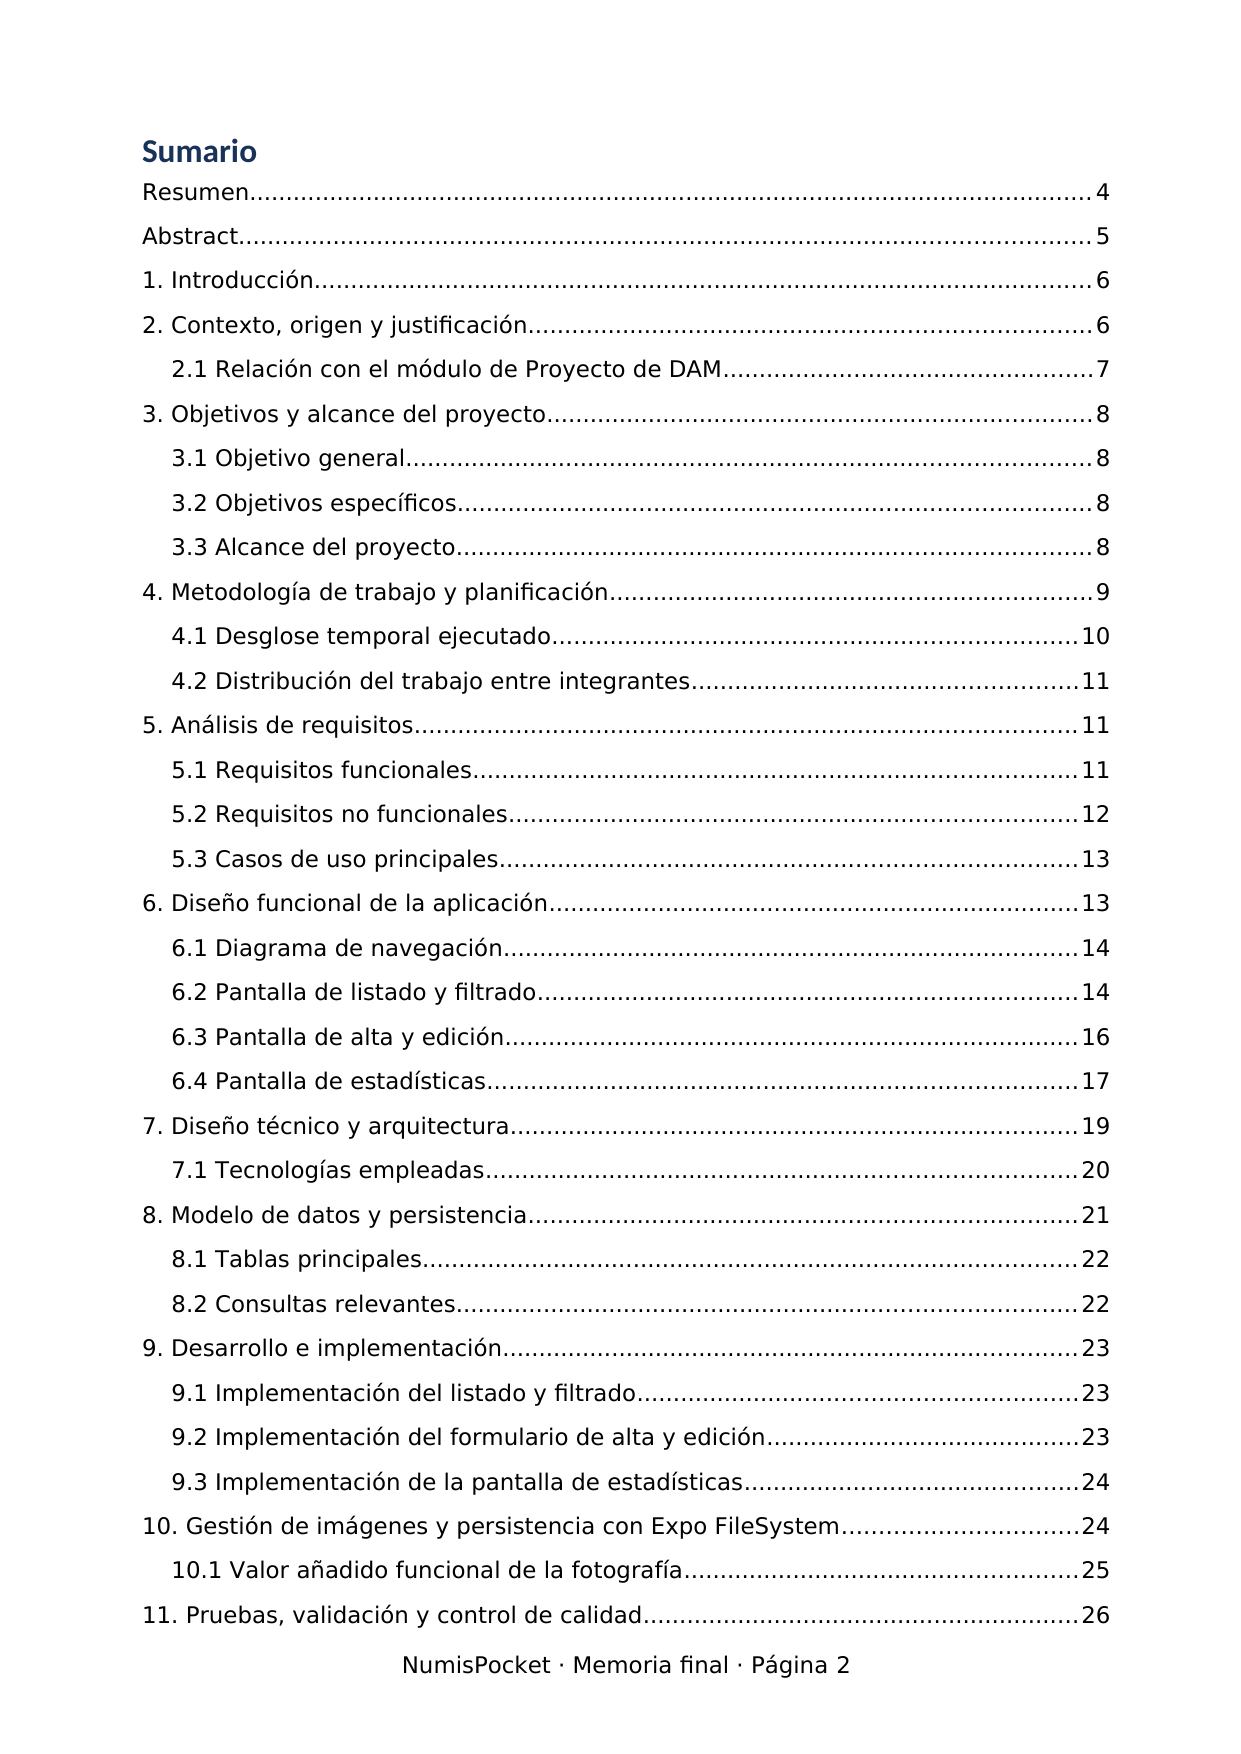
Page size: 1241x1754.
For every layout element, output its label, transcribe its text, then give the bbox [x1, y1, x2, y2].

text 9.3 Implementación de la pantalla de estadísticas 24 [171, 1469, 1110, 1495]
text 5.3 Casos de uso principales 13 [171, 846, 1110, 873]
text 7. Diseño técnico y arquitectura 19 [142, 1113, 1110, 1139]
text 9.1 Implementación del listado y filtrado 23 [171, 1380, 1110, 1406]
text Resumen 4 [142, 179, 1110, 205]
text 4. Metodología de trabajo y planificación 9 [142, 579, 1110, 606]
text 8.2 Consultas relevantes 22 [171, 1291, 1110, 1317]
text 1. Introducción 6 [142, 268, 1110, 294]
text 5.1 Requisitos funcionales 11 [171, 757, 1110, 784]
text Abstract 5 [142, 223, 1110, 250]
text 10. Gestión de imágenes y persistencia con Expo FileSystem 24 [142, 1513, 1110, 1540]
text 2. Contexto, origen y justificación 6 [142, 312, 1110, 339]
text 11. Pruebas, validación y control de calidad 26 [142, 1602, 1110, 1629]
text 4.2 Distribución del trabajo entre integrantes 11 [171, 668, 1110, 695]
text 5. Análisis de requisitos 11 [142, 712, 1110, 739]
text 2.1 Relación con el módulo de Proyecto de DAM 7 [171, 357, 1110, 383]
text 9.2 Implementación del formulario de alta y edición 23 [171, 1424, 1110, 1451]
text 10.1 Valor añadido funcional de la fotografía 25 [171, 1558, 1110, 1584]
text 6.1 Diagrama de navegación 14 [171, 935, 1110, 962]
text 8.1 Tablas principales 22 [171, 1246, 1110, 1273]
text 5.2 Requisitos no funcionales 12 [171, 801, 1110, 828]
text 4.1 Desglose temporal ejecutado 10 [171, 623, 1110, 650]
text 8. Modelo de datos y persistencia 21 [142, 1202, 1110, 1228]
text 3.2 Objetivos específicos 8 [171, 490, 1110, 517]
text 6.2 Pantalla de listado y filtrado 14 [171, 979, 1110, 1006]
text 3. Objetivos y alcance del proyecto 8 [142, 401, 1110, 428]
text 3.3 Alcance del proyecto 8 [171, 534, 1110, 561]
text 6.3 Pantalla de alta y edición 16 [171, 1024, 1110, 1051]
subtitle Sumario [142, 130, 1110, 171]
text 9. Desarrollo e implementación 23 [142, 1335, 1110, 1362]
text 6. Diseño funcional de la aplicación 13 [142, 890, 1110, 917]
text 3.1 Objetivo general 8 [171, 446, 1110, 472]
text 6.4 Pantalla de estadísticas 17 [171, 1068, 1110, 1095]
text 7.1 Tecnologías empleadas 20 [171, 1157, 1110, 1184]
